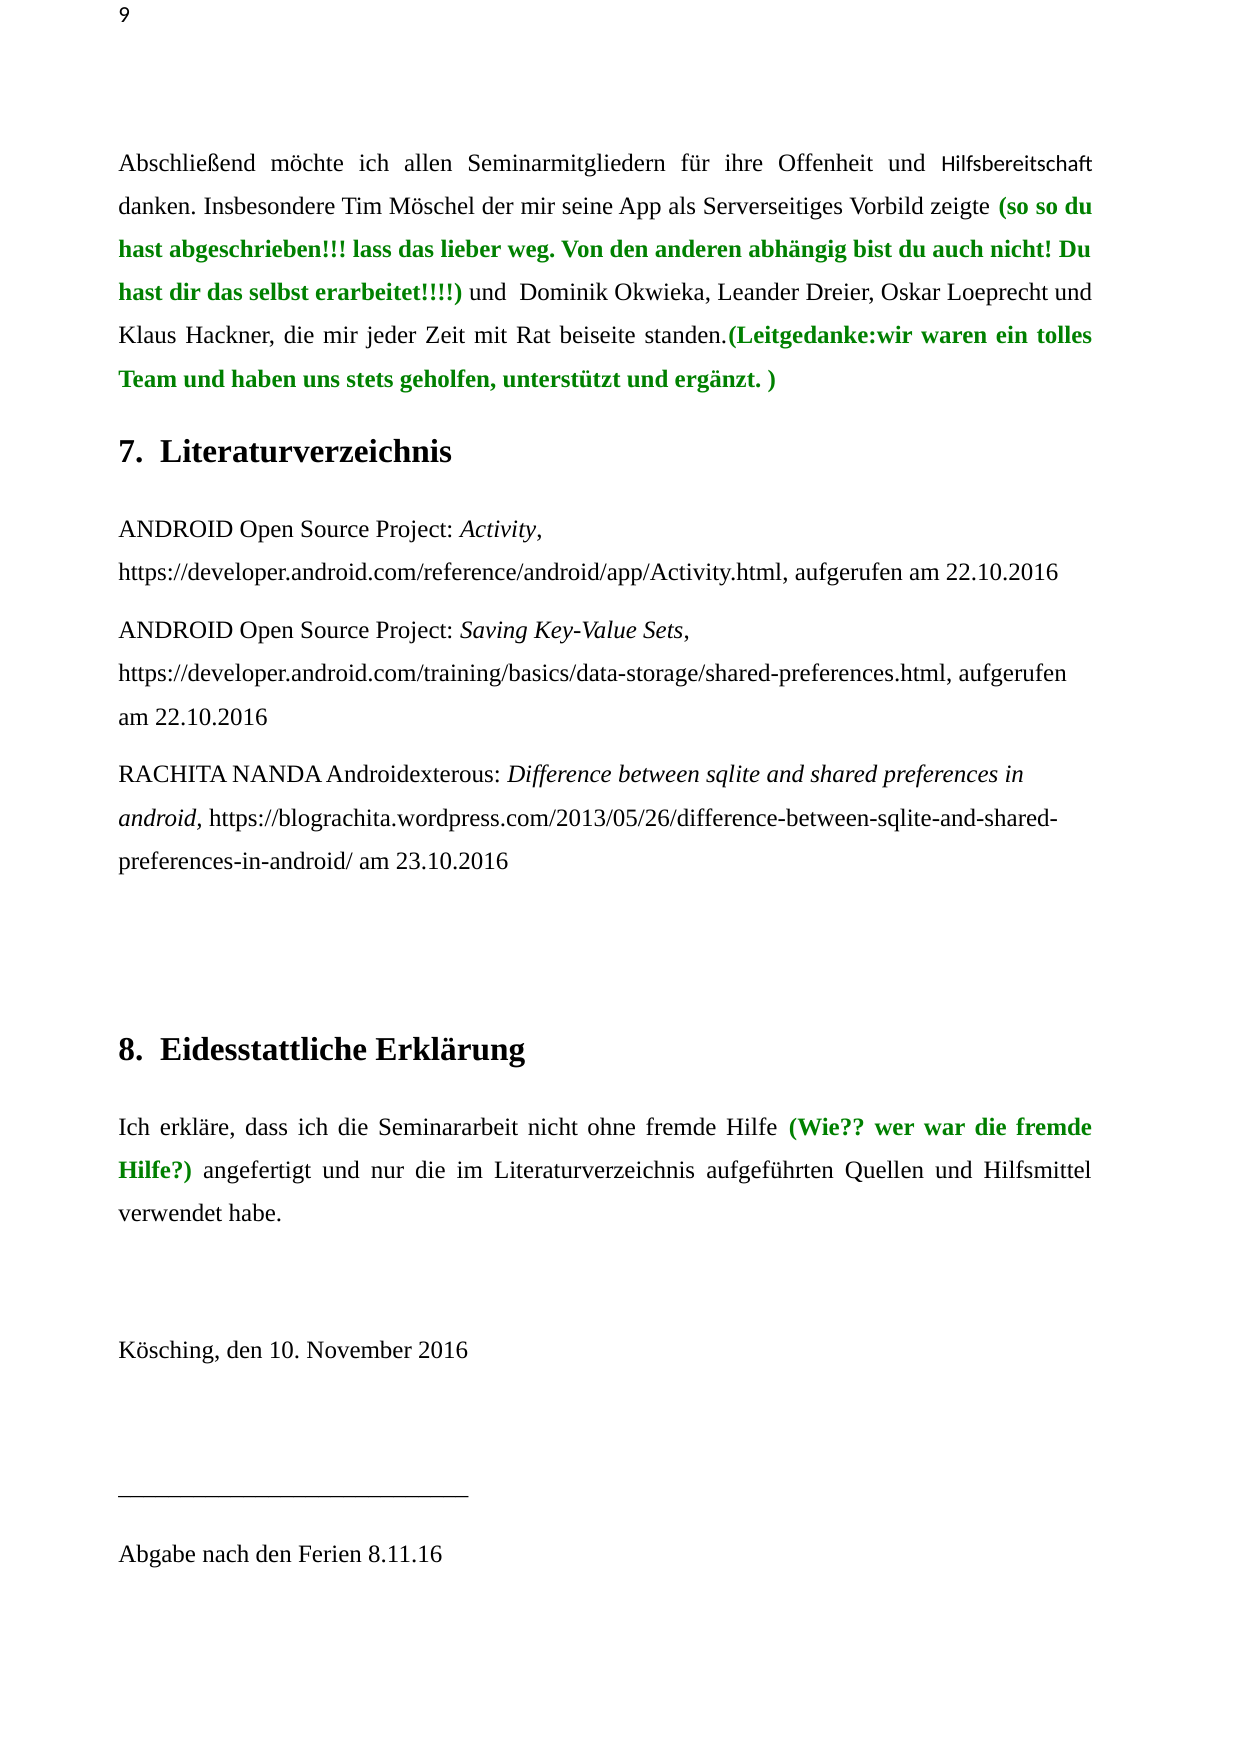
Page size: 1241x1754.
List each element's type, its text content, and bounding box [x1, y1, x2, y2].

text Kösching, den 10. November 2016 [118, 1335, 1092, 1363]
text Ich erkläre, dass ich die Seminararbeit nicht ohne fremde Hilfe (Wie?? wer war die fremde Hilfe?) angefertigt und nur die im Literaturverzeichnis aufgeführten Quellen und Hilfsmittel verwendet habe. [118, 1112, 1092, 1227]
text Abschließend möchte ich allen Seminarmitgliedern für ihre Offenheit und Hilfsbereitschaft danken. Insbesondere Tim Möschel der mir seine App als Serverseitiges Vorbild zeigte (so so du hast abgeschrieben!!! lass das lieber weg. Von den anderen abhängig bist du auch nicht! Du hast dir das selbst erarbeitet!!!!) und Dominik Okwieka, Leander Dreier, Oskar Loeprecht und Klaus Hackner, die mir jeder Zeit mit Rat beiseite standen.(Leitgedanke:wir waren ein tolles Team und haben uns stets geholfen, unterstützt und ergänzt. ) [118, 148, 1092, 392]
text ANDROID Open Source Project: Activity, https://developer.android.com/reference/android/app/Activity.html, aufgerufen am 22.10.2016 [118, 514, 1092, 586]
text 8. Eidesstattliche Erklärung [118, 1030, 1092, 1068]
text ____________________________ [118, 1471, 1092, 1500]
text ANDROID Open Source Project: Saving Key-Value Sets, https://developer.android.com/training/basics/data-storage/shared-preferences.html, aufgerufen am 22.10.2016 [118, 615, 1092, 730]
list Abgabe nach den Ferien 8.11.16 [118, 1539, 1092, 1568]
text RACHITA NANDA Androidexterous: Difference between sqlite and shared preferences in android, https://blograchita.wordpress.com/2013/05/26/difference-between-sqlite-and-shared-preferences-in-android/ am 23.10.2016 [118, 759, 1092, 874]
text 7. Literaturverzeichnis [118, 432, 1092, 470]
